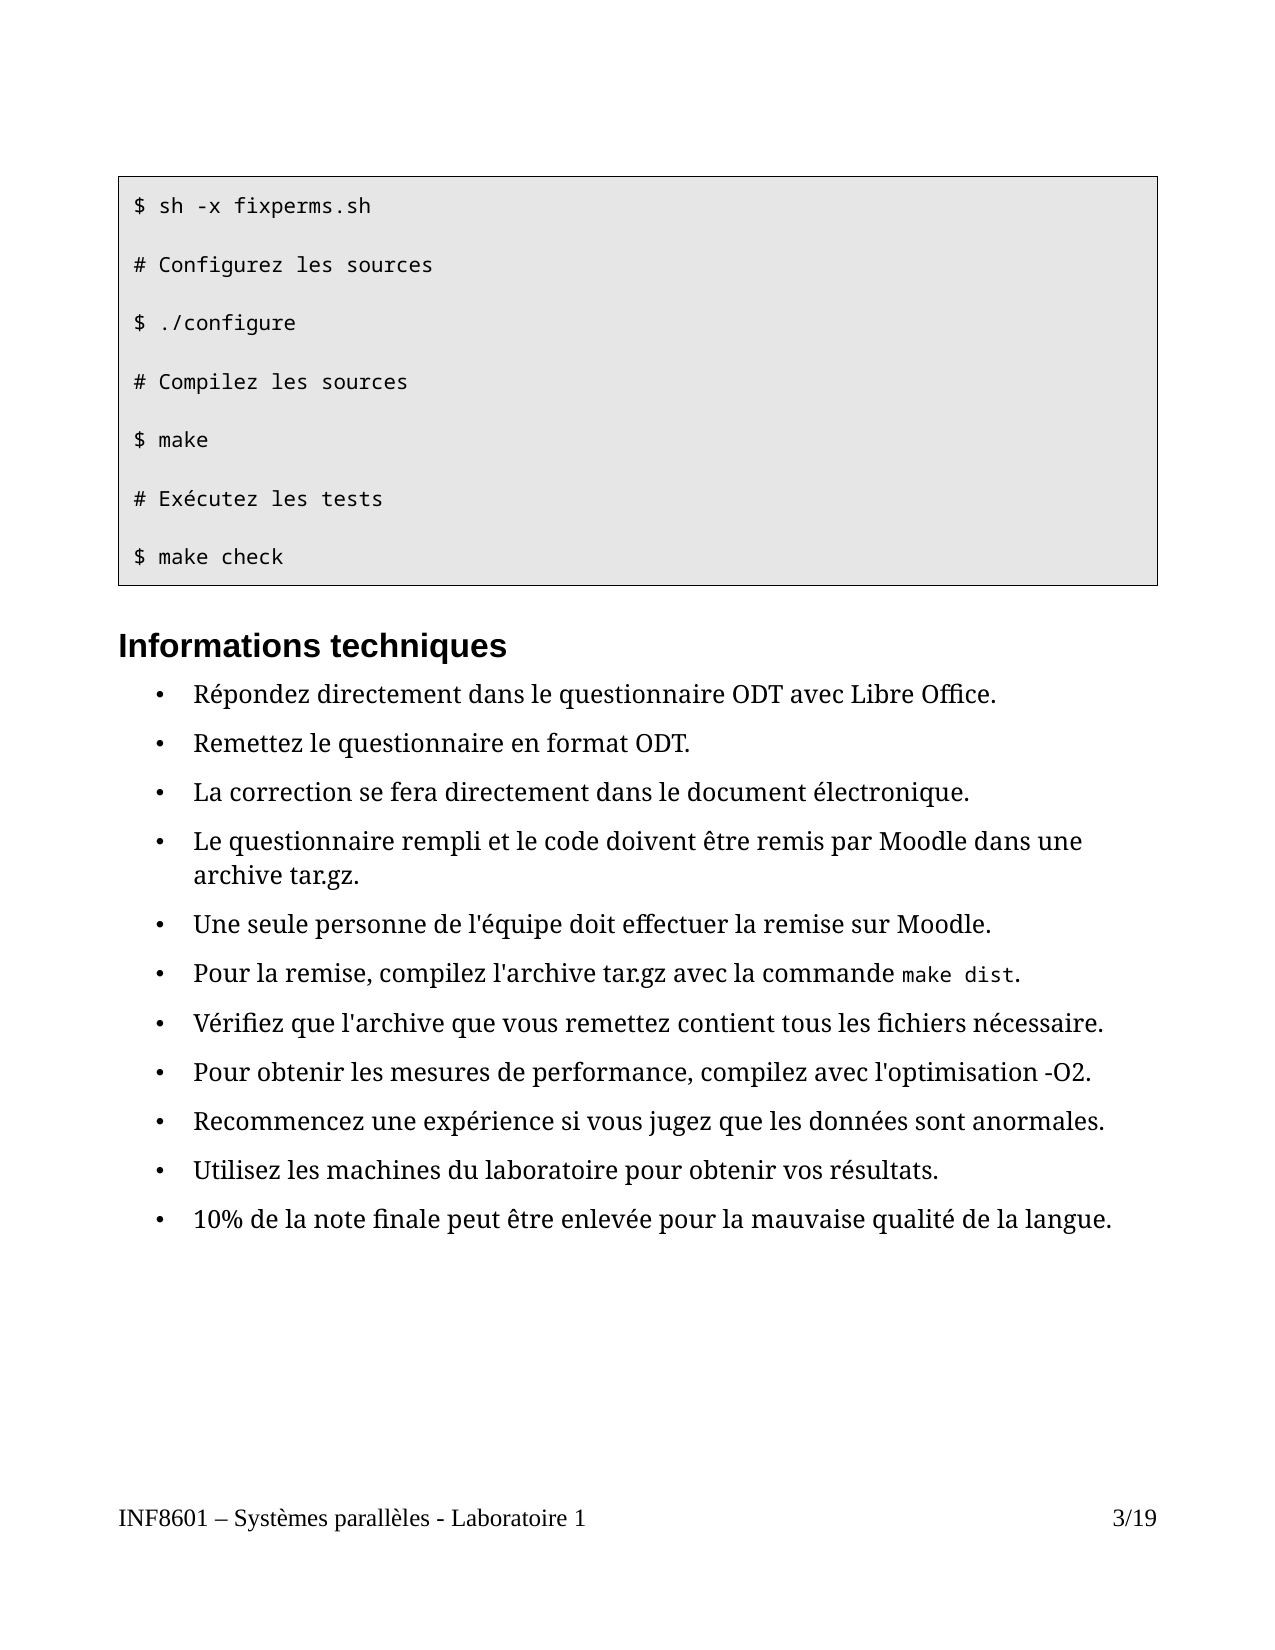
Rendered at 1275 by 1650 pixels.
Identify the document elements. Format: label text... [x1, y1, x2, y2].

list Recommencez une expérience si vous jugez que les données sont anormales. [156, 1103, 1157, 1137]
text # Configurez les sources [119, 235, 1157, 278]
list Utilisez les machines du laboratoire pour obtenir vos résultats. [156, 1152, 1157, 1186]
text $ make check [119, 527, 1157, 585]
text # Exécutez les tests [119, 468, 1157, 512]
list La correction se fera directement dans le document électronique. [156, 775, 1157, 809]
subtitle Informations techniques [118, 626, 1157, 664]
list Le questionnaire rempli et le code doivent être remis par Moodle dans une archive tar.gz. [156, 824, 1157, 892]
text $ sh -x fixperms.sh [119, 177, 1157, 220]
text # Compilez les sources [119, 352, 1157, 395]
list 10% de la note finale peut être enlevée pour la mauvaise qualité de la langue. [156, 1201, 1157, 1236]
list Vérifiez que l'archive que vous remettez contient tous les fichiers nécessaire. [156, 1005, 1157, 1039]
list Une seule personne de l'équipe doit effectuer la remise sur Moodle. [156, 907, 1157, 941]
list Pour la remise, compilez l'archive tar.gz avec la commande make dist. [156, 956, 1157, 990]
list Répondez directement dans le questionnaire ODT avec Libre Office. [156, 677, 1157, 711]
list Remettez le questionnaire en format ODT. [156, 726, 1157, 760]
text $ ./configure [119, 293, 1157, 337]
list Pour obtenir les mesures de performance, compilez avec l'optimisation -O2. [156, 1054, 1157, 1088]
text $ make [119, 410, 1157, 454]
